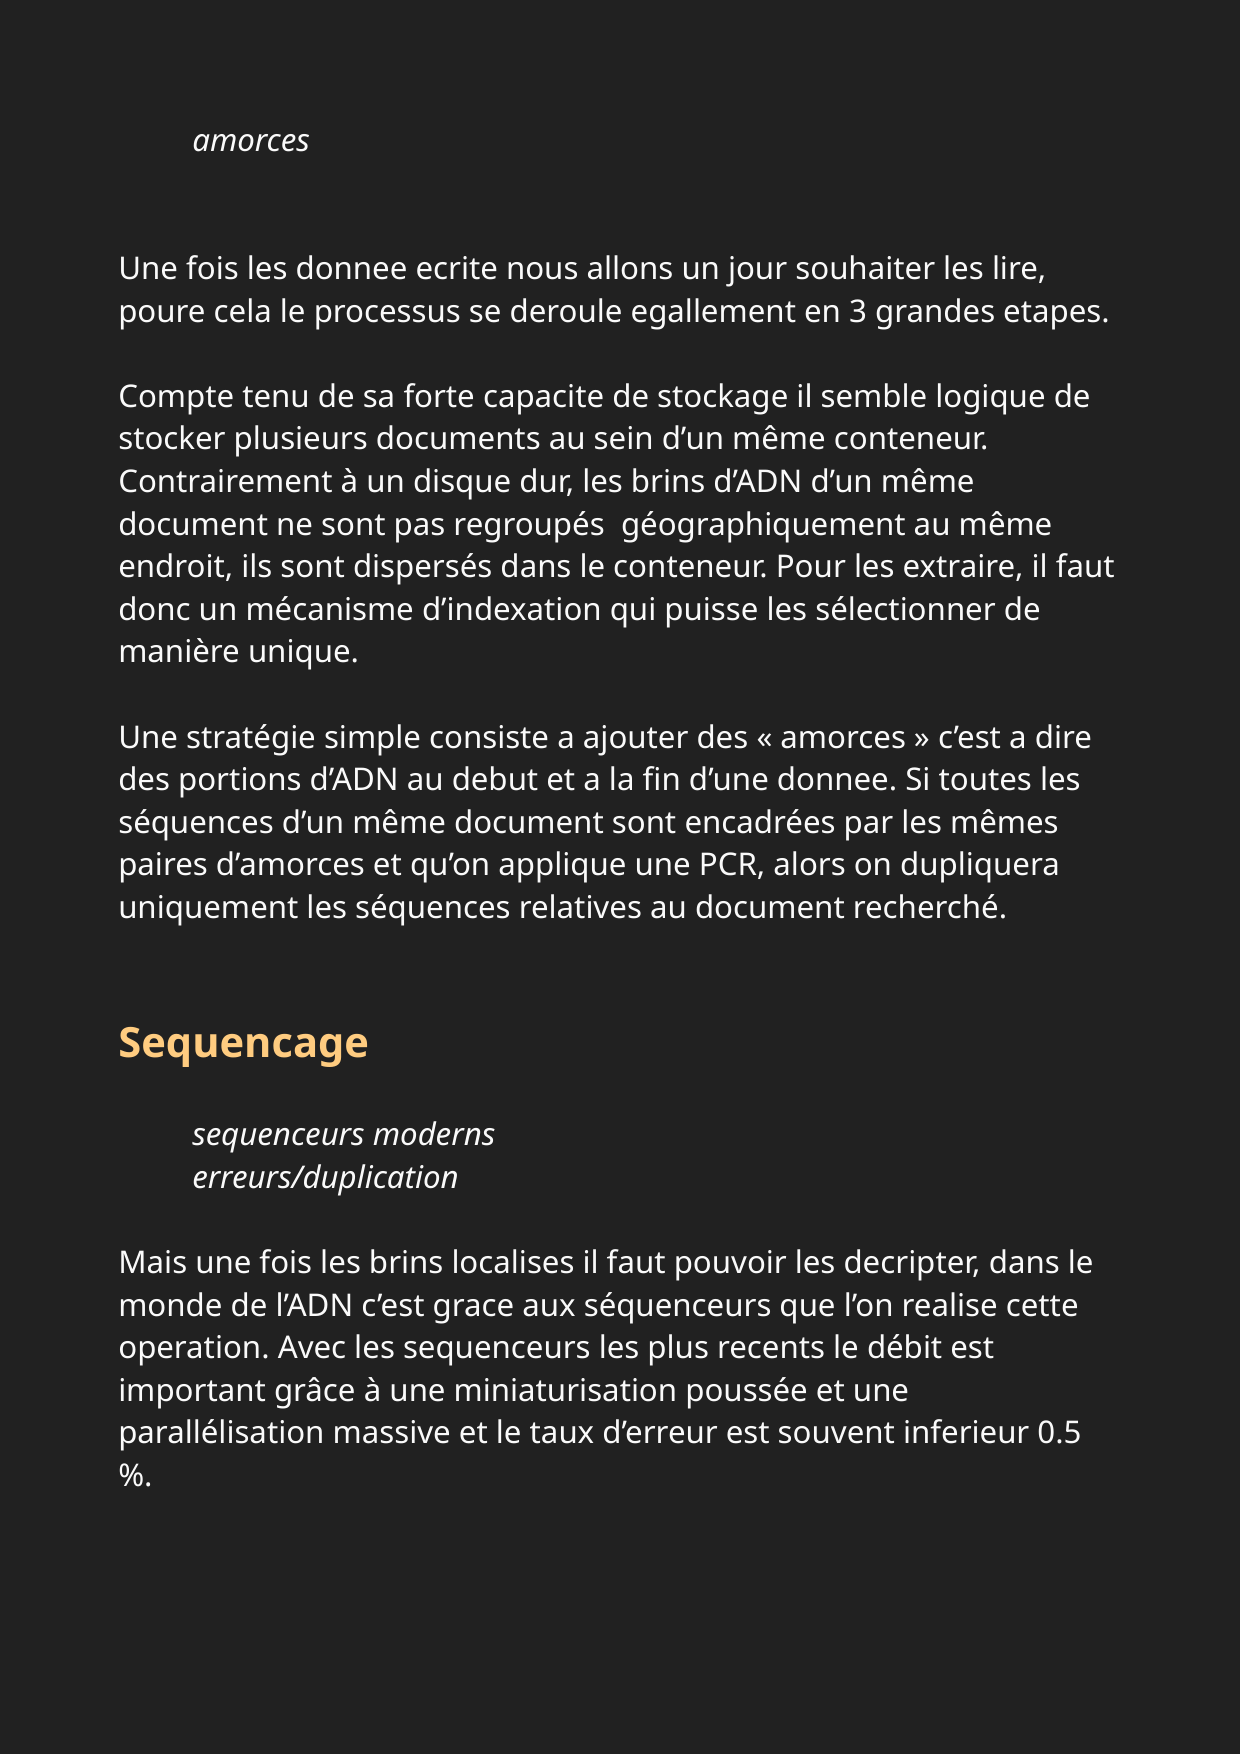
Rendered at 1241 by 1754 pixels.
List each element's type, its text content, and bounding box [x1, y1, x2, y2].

text Une fois les donnee ecrite nous allons un jour souhaiter les lire, poure cela le processus se deroule egallement en 3 grandes etapes. [118, 246, 1122, 331]
text erreurs/duplication [118, 1155, 1122, 1197]
text Une stratégie simple consiste a ajouter des « amorces » c’est a dire des portions d’ADN au debut et a la fin d’une donnee. Si toutes les séquences d’un même document sont encadrées par les mêmes paires d’amorces et qu’on applique une PCR, alors on dupliquera uniquement les séquences relatives au document recherché. [118, 714, 1122, 928]
text Mais une fois les brins localises il faut pouvoir les decripter, dans le monde de l’ADN c’est grace aux séquenceurs que l’on realise cette operation. Avec les sequenceurs les plus recents le débit est important grâce à une miniaturisation poussée et une parallélisation massive et le taux d’erreur est souvent inferieur 0.5 %. [118, 1240, 1122, 1496]
text Compte tenu de sa forte capacite de stockage il semble logique de stocker plusieurs documents au sein d’un même conteneur. Contrairement à un disque dur, les brins d’ADN d’un même document ne sont pas regroupés géographiquement au même endroit, ils sont dispersés dans le conteneur. Pour les extraire, il faut donc un mécanisme d’indexation qui puisse les sélectionner de manière unique. [118, 374, 1122, 672]
text sequenceurs moderns [118, 1112, 1122, 1155]
text Sequencage [118, 1013, 1122, 1069]
text amorces [118, 118, 1122, 161]
